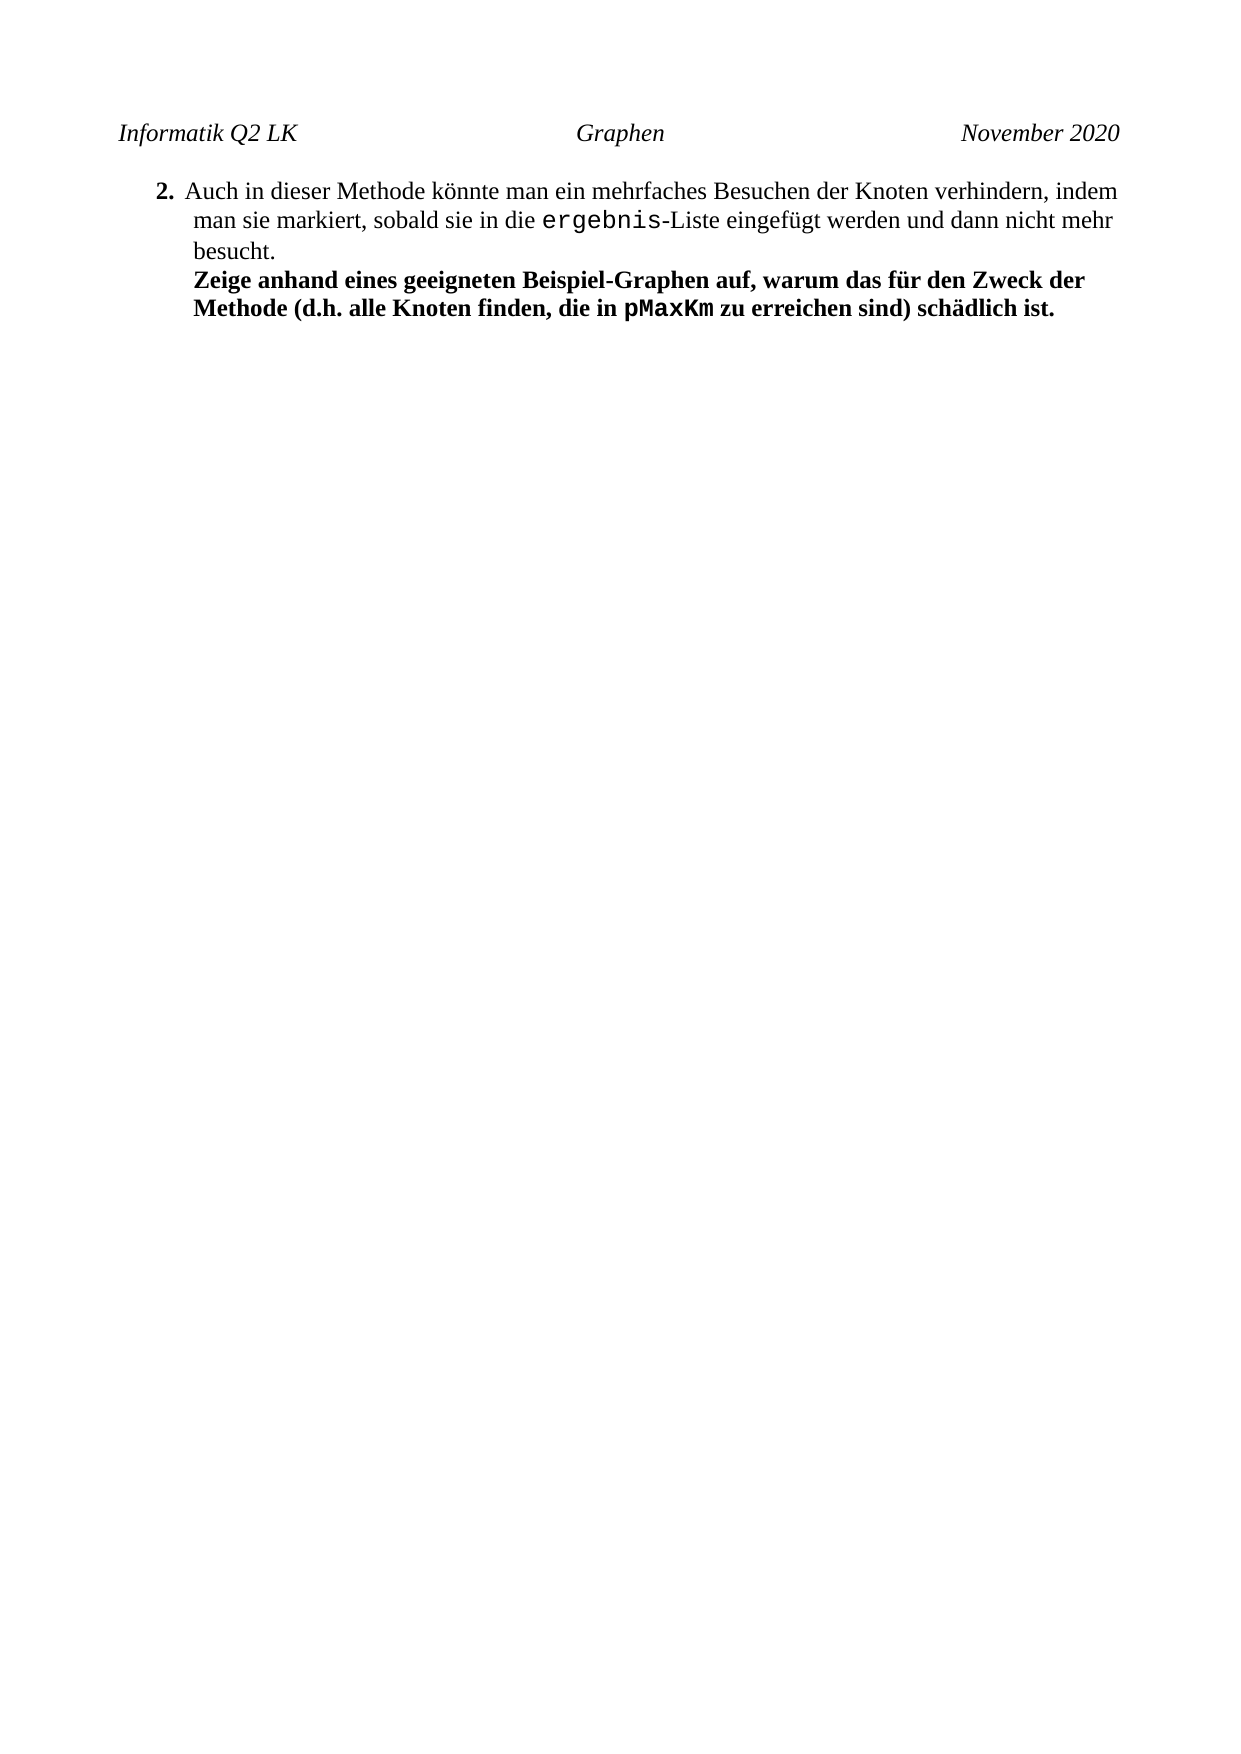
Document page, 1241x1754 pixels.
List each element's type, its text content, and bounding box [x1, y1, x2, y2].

subtitle Auch in dieser Methode könnte man ein mehrfaches Besuchen der Knoten verhindern, indem man sie markiert, sobald sie in die ergebnis-Liste eingefügt werden und dann nicht mehr besucht. Zeige anhand eines geeigneten Beispiel-Graphen auf, warum das für den Zweck der Methode (d.h. alle Knoten finden, die in pMaxKm zu erreichen sind) schädlich ist. [156, 176, 1122, 324]
